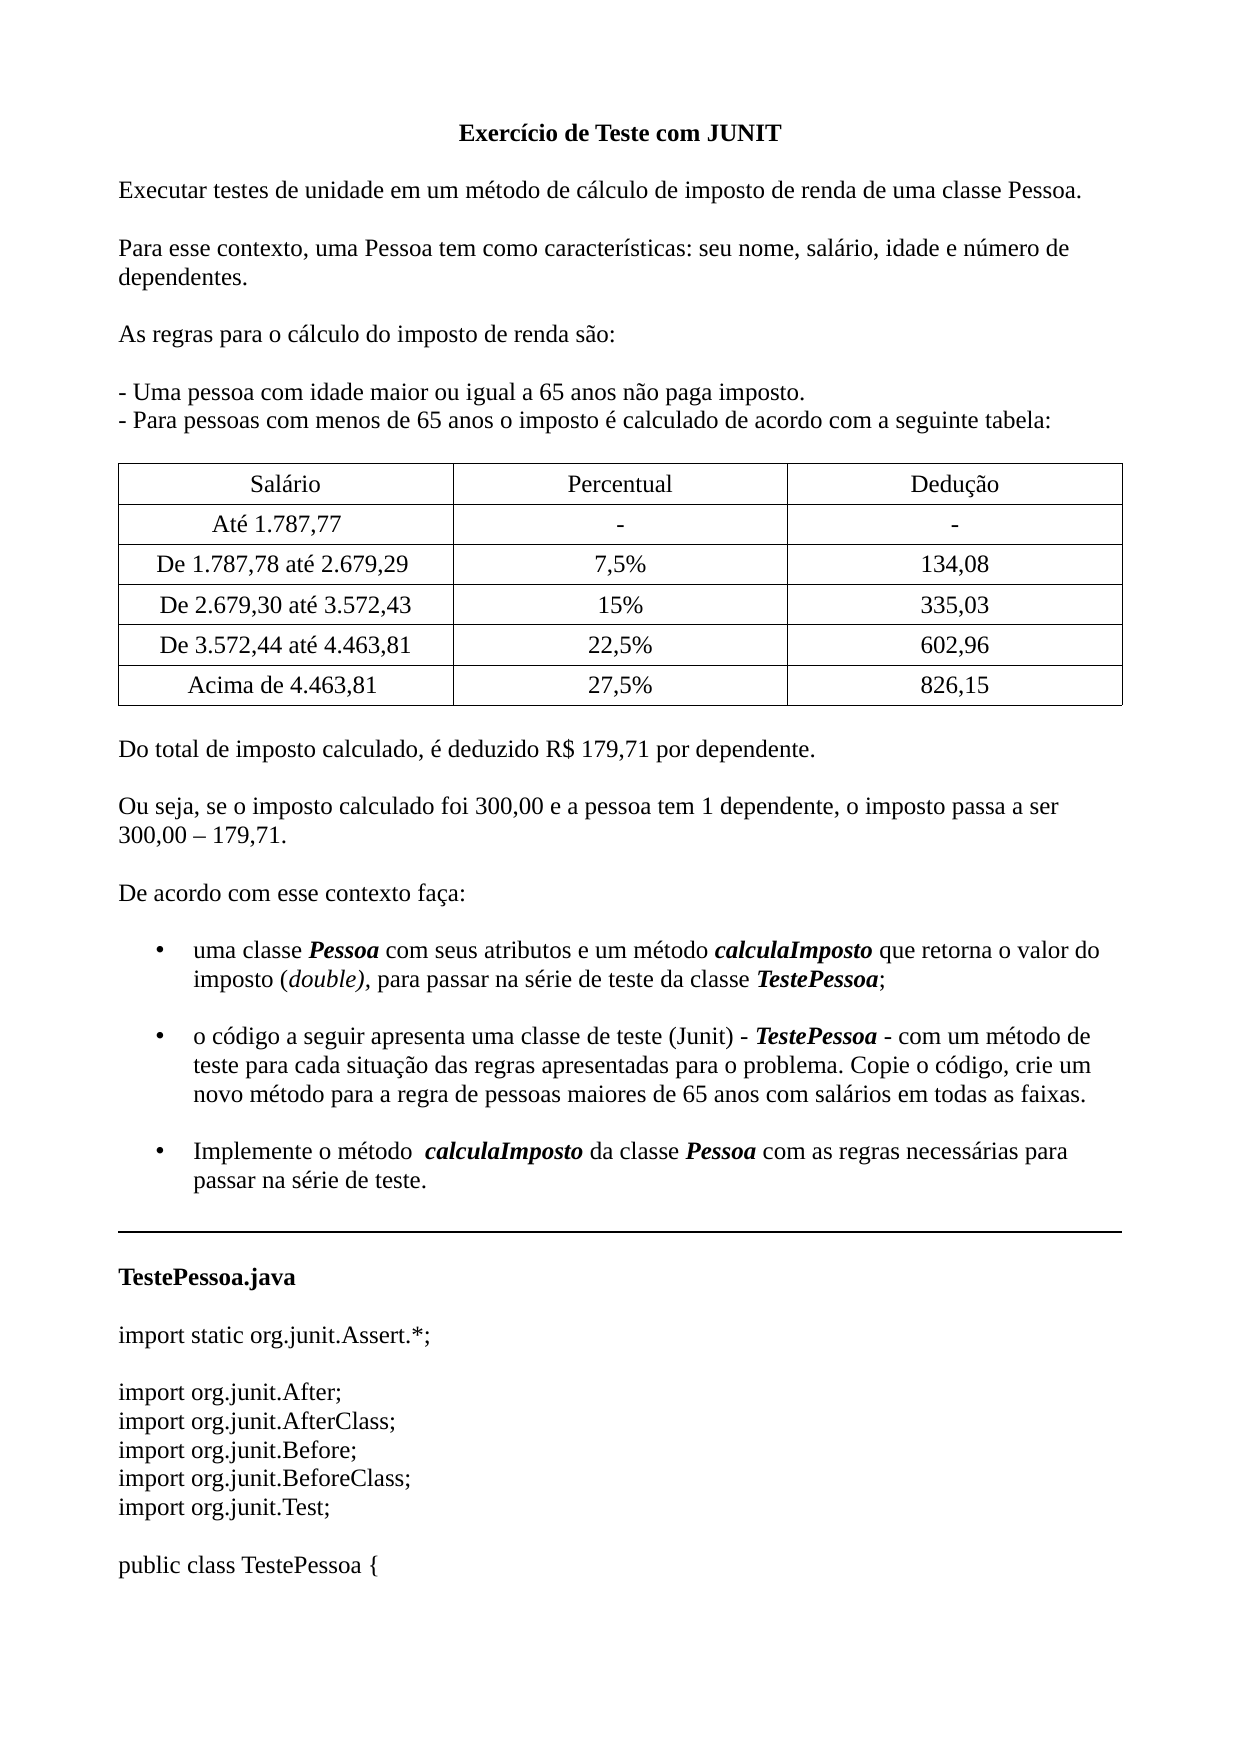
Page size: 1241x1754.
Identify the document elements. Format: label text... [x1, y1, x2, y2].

table_cell 826,15 [788, 666, 1122, 705]
table_cell Acima de 4.463,81 [119, 666, 453, 705]
text Executar testes de unidade em um método de cálculo de imposto de renda de uma classe Pessoa. [118, 176, 1122, 204]
table_cell - [454, 505, 787, 544]
list o código a seguir apresenta uma classe de teste (Junit) - TestePessoa - com um método de teste para cada situação das regras apresentadas para o problema. Copie o código, crie um novo método para a regra de pessoas maiores de 65 anos com salários em todas as faixas. [156, 1021, 1122, 1108]
text import org.junit.AfterClass; [118, 1406, 1122, 1435]
text Ou seja, se o imposto calculado foi 300,00 e a pessoa tem 1 dependente, o imposto passa a ser 300,00 – 179,71. [118, 791, 1122, 849]
table_header Dedução [788, 464, 1122, 503]
table_cell De 3.572,44 até 4.463,81 [119, 625, 453, 665]
text import org.junit.BeforeClass; [118, 1463, 1122, 1492]
text public class TestePessoa { [118, 1550, 1122, 1578]
list Implemente o método calculaImposto da classe Pessoa com as regras necessárias para passar na série de teste. [156, 1136, 1122, 1194]
table_cell 602,96 [788, 625, 1122, 665]
table_cell De 1.787,78 até 2.679,29 [119, 545, 453, 584]
text As regras para o cálculo do imposto de renda são: [118, 319, 1122, 348]
text import org.junit.Test; [118, 1492, 1122, 1521]
text TestePessoa.java [118, 1262, 1122, 1291]
text import org.junit.After; [118, 1377, 1122, 1406]
table_cell 335,03 [788, 585, 1122, 624]
table_cell 22,5% [454, 625, 787, 665]
text - Para pessoas com menos de 65 anos o imposto é calculado de acordo com a seguinte tabela: [118, 406, 1122, 434]
table_cell De 2.679,30 até 3.572,43 [119, 585, 453, 624]
text Do total de imposto calculado, é deduzido R$ 179,71 por dependente. [118, 734, 1122, 763]
text Para esse contexto, uma Pessoa tem como características: seu nome, salário, idade e número de dependentes. [118, 233, 1122, 291]
table_header Percentual [454, 464, 787, 503]
list uma classe Pessoa com seus atributos e um método calculaImposto que retorna o valor do imposto (double), para passar na série de teste da classe TestePessoa; [156, 935, 1122, 993]
text De acordo com esse contexto faça: [118, 878, 1122, 906]
table_cell - [788, 505, 1122, 544]
text import static org.junit.Assert.*; [118, 1320, 1122, 1348]
text - Uma pessoa com idade maior ou igual a 65 anos não paga imposto. [118, 377, 1122, 406]
text Exercício de Teste com JUNIT [118, 118, 1122, 147]
table_cell 7,5% [454, 545, 787, 584]
table_header Salário [119, 464, 453, 503]
table_cell Até 1.787,77 [119, 505, 453, 544]
table_cell 15% [454, 585, 787, 624]
table_cell 134,08 [788, 545, 1122, 584]
table_cell 27,5% [454, 666, 787, 705]
text import org.junit.Before; [118, 1435, 1122, 1463]
